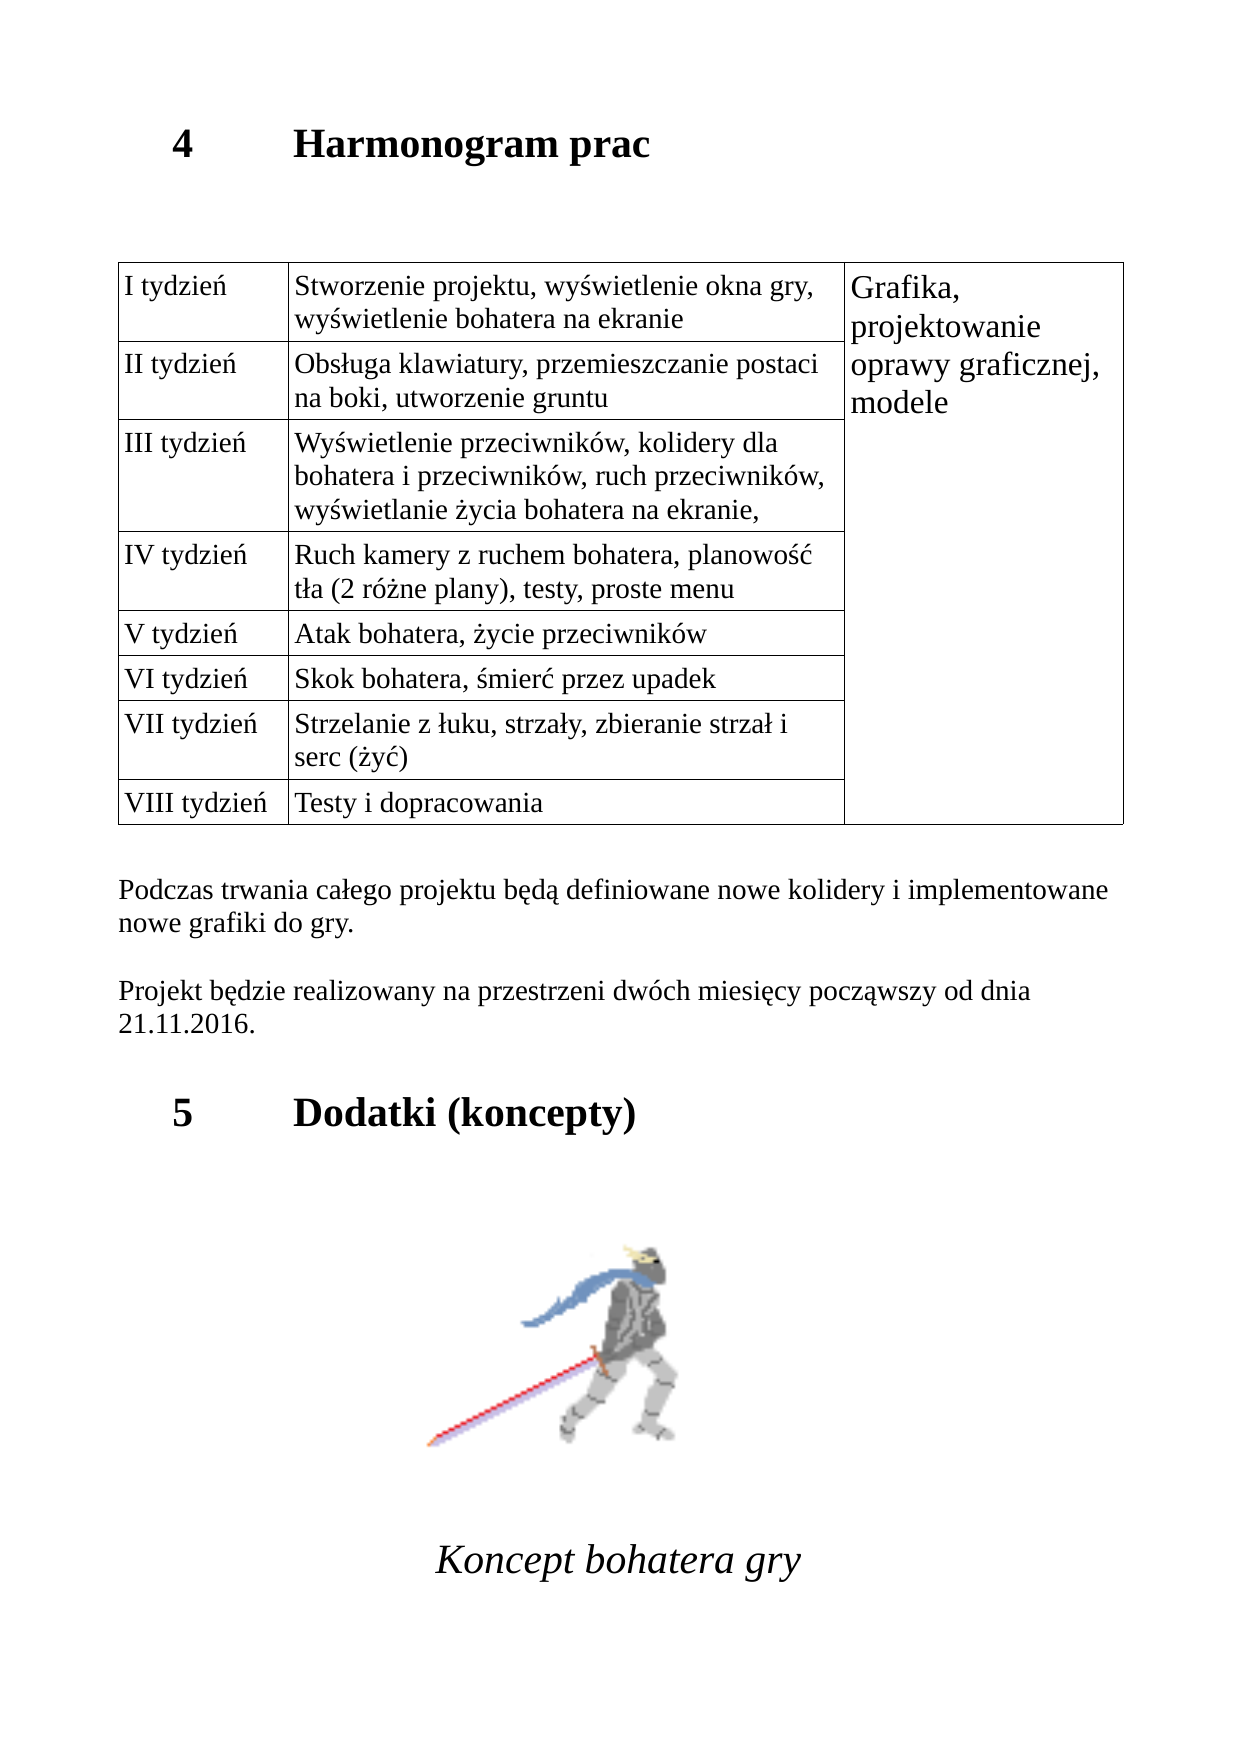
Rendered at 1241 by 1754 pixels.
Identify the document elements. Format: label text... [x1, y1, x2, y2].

text Projekt będzie realizowany na przestrzeni dwóch miesięcy począwszy od dnia 21.11.2016. [118, 973, 1122, 1040]
table_cell III tydzień [119, 420, 288, 531]
table_cell IV tydzień [119, 532, 288, 610]
table_cell Testy i dopracowania [289, 780, 844, 824]
table_cell Atak bohatera, życie przeciwników [289, 611, 844, 655]
text Podczas trwania całego projektu będą definiowane nowe kolidery i implementowane nowe grafiki do gry. [118, 872, 1122, 939]
table_cell Skok bohatera, śmierć przez upadek [289, 656, 844, 700]
table_cell V tydzień [119, 611, 288, 655]
table_cell Ruch kamery z ruchem bohatera, planowość tła (2 różne plany), testy, proste menu [289, 532, 844, 610]
list Harmonogram prac [162, 118, 1122, 166]
picture [362, 1206, 736, 1487]
table_cell VI tydzień [119, 656, 288, 700]
table_header Grafika, projektowanie oprawy graficznej, modele [845, 263, 1123, 824]
table_header Stworzenie projektu, wyświetlenie okna gry, wyświetlenie bohatera na ekranie [289, 263, 844, 341]
table_cell Strzelanie z łuku, strzały, zbieranie strzał i serc (żyć) [289, 701, 844, 779]
text Koncept bohatera gry [118, 1534, 1122, 1582]
table_header I tydzień [119, 263, 288, 341]
table_cell Obsługa klawiatury, przemieszczanie postaci na boki, utworzenie gruntu [289, 342, 844, 419]
table_cell II tydzień [119, 342, 288, 419]
list Dodatki (koncepty) [162, 1088, 1122, 1136]
table_cell VIII tydzień [119, 780, 288, 824]
table_cell VII tydzień [119, 701, 288, 779]
table_cell Wyświetlenie przeciwników, kolidery dla bohatera i przeciwników, ruch przeciwników, wyświetlanie życia bohatera na ekranie, [289, 420, 844, 531]
